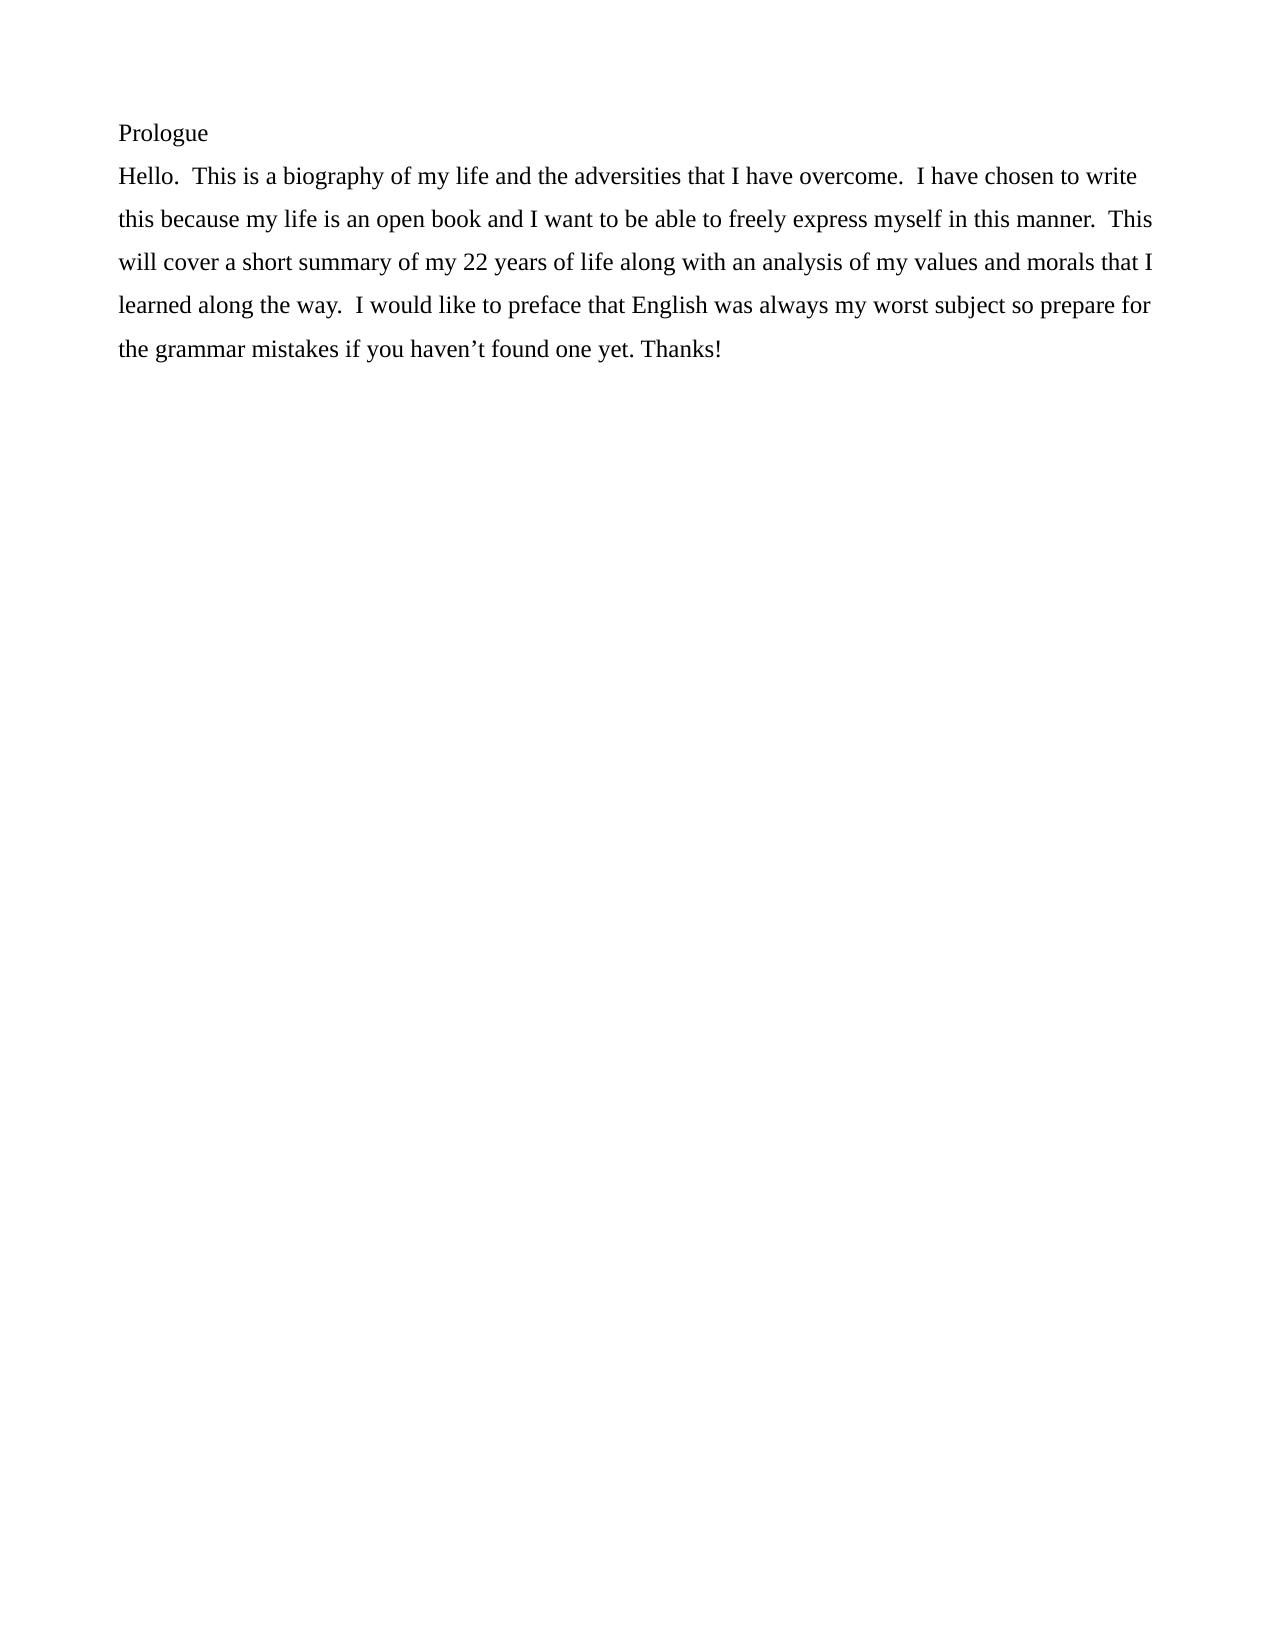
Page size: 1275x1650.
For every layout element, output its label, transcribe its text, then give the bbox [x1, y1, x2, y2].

text Hello. This is a biography of my life and the adversities that I have overcome. I have chosen to write this because my life is an open book and I want to be able to freely express myself in this manner. This will cover a short summary of my 22 years of life along with an analysis of my values and morals that I learned along the way. I would like to preface that English was always my worst subject so prepare for the grammar mistakes if you haven’t found one yet. Thanks! [118, 161, 1157, 362]
text Prologue [118, 118, 1157, 147]
